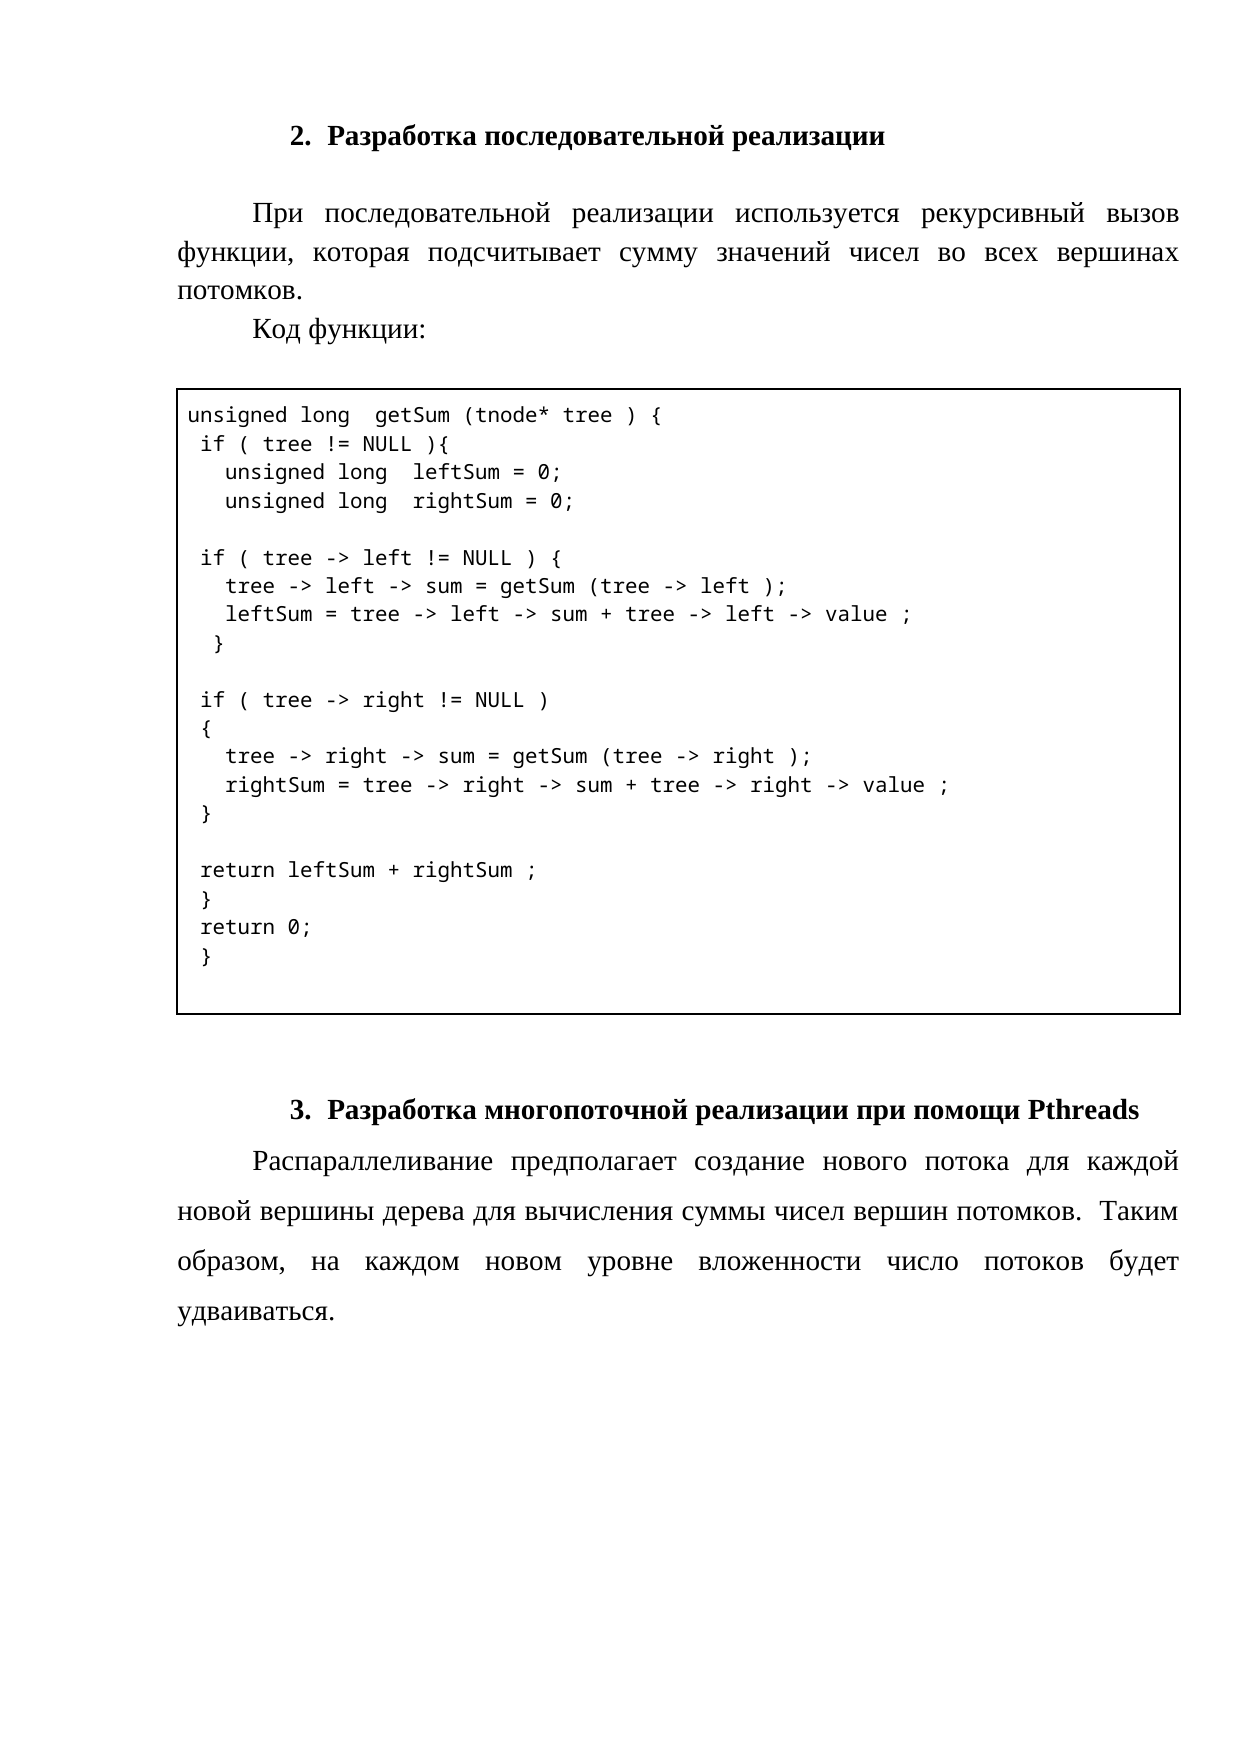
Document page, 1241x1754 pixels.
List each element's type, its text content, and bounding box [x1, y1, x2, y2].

text Код функции: [177, 311, 1180, 344]
table_header unsigned long getSum (tnode* tree ) { if ( tree != NULL ){ unsigned long leftSum = 0; unsigned long rightSum = 0; if ( tree -> left != NULL ) { tree -> left -> sum = getSum (tree -> left ); leftSum = tree -> left -> sum + tree -> left -> value ; } if ( tree -> right != NULL ) { tree -> right -> sum = getSum (tree -> right ); rightSum = tree -> right -> sum + tree -> right -> value ; } return leftSum + rightSum ; } return 0; } [178, 390, 1179, 1013]
list Разработка многопоточной реализации при помощи Pthreads [289, 1092, 1180, 1126]
list Разработка последовательной реализации [289, 118, 1180, 152]
text Распараллеливание предполагает создание нового потока для каждой новой вершины дерева для вычисления суммы чисел вершин потомков. Таким образом, на каждом новом уровне вложенности число потоков будет удваиваться. [177, 1143, 1180, 1327]
text При последовательной реализации используется рекурсивный вызов функции, которая подсчитывает сумму значений чисел во всех вершинах потомков. [177, 195, 1180, 306]
